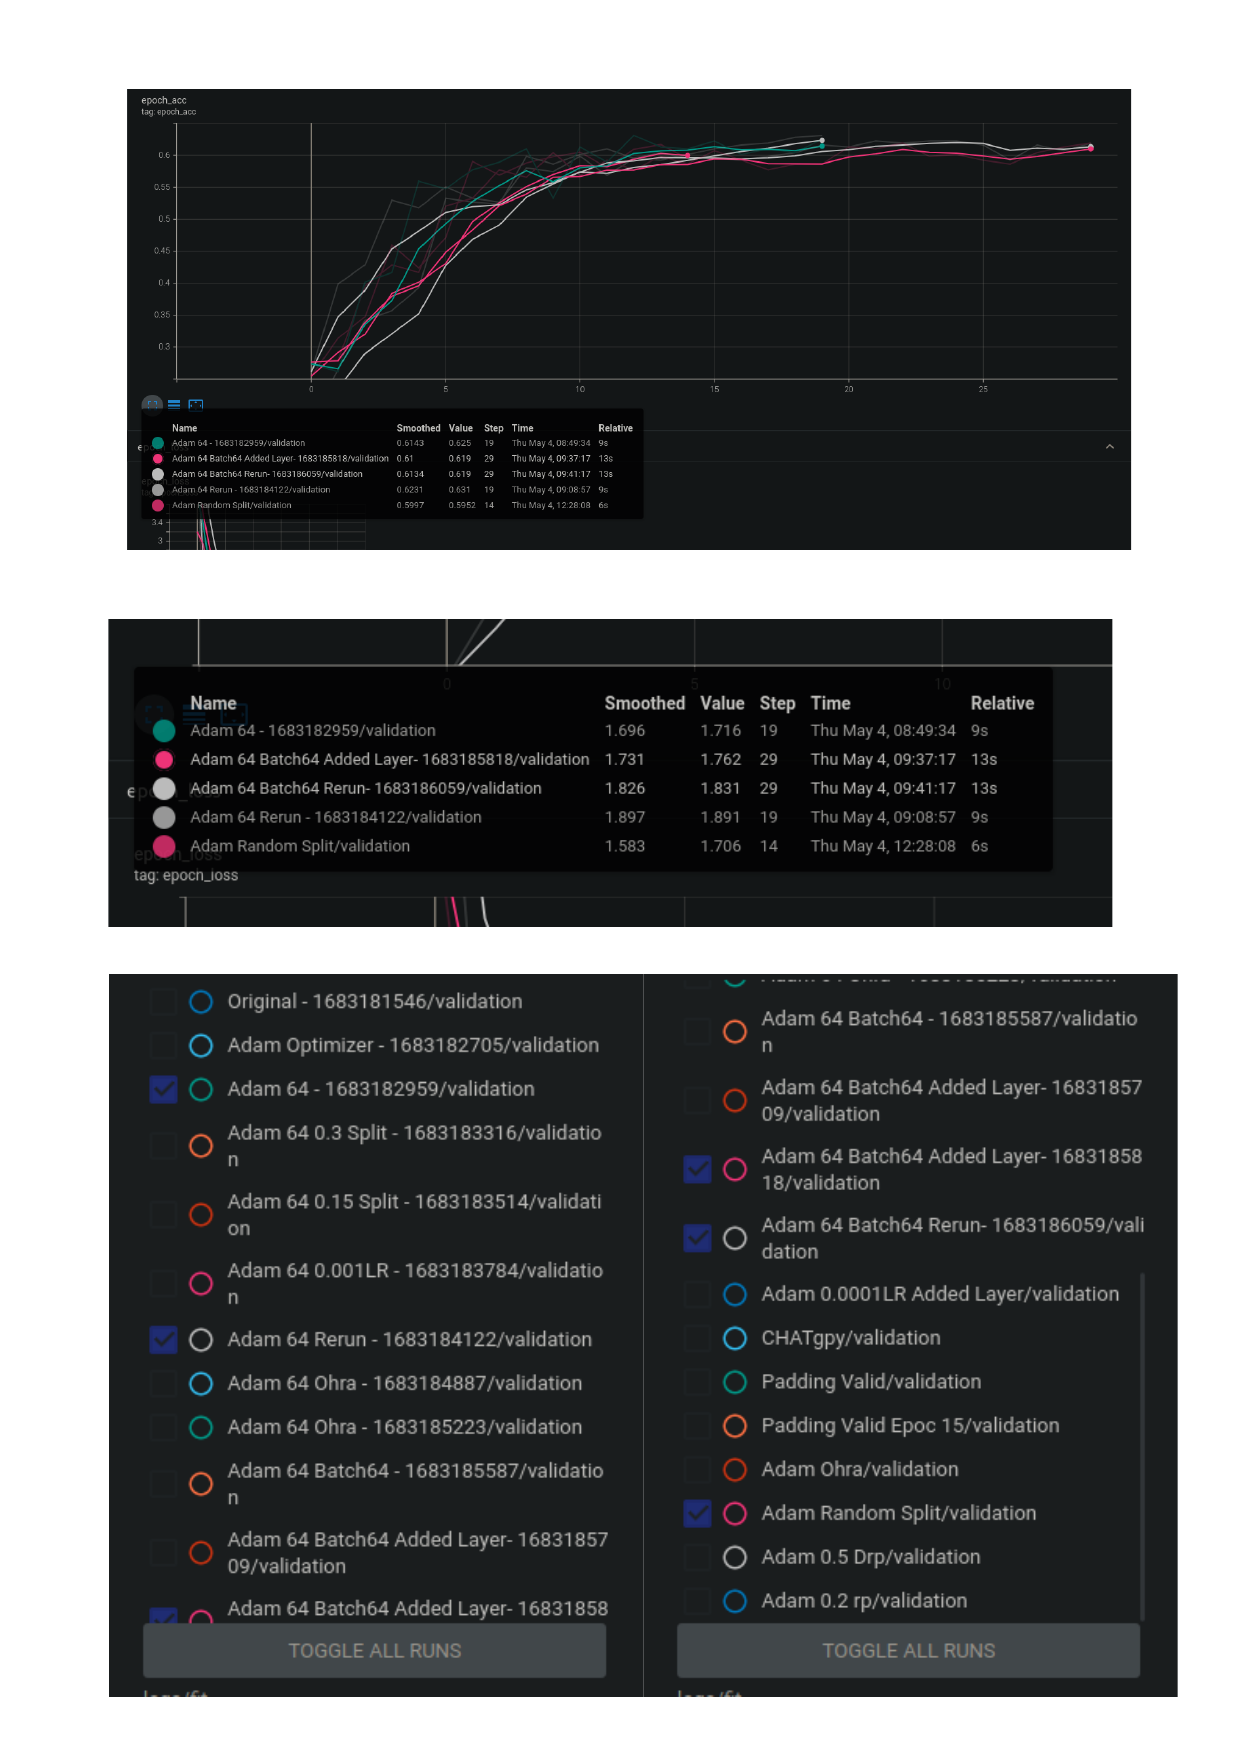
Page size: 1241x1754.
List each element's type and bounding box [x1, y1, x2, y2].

picture [108, 619, 1113, 927]
picture [127, 89, 1132, 550]
picture [109, 974, 1178, 1697]
